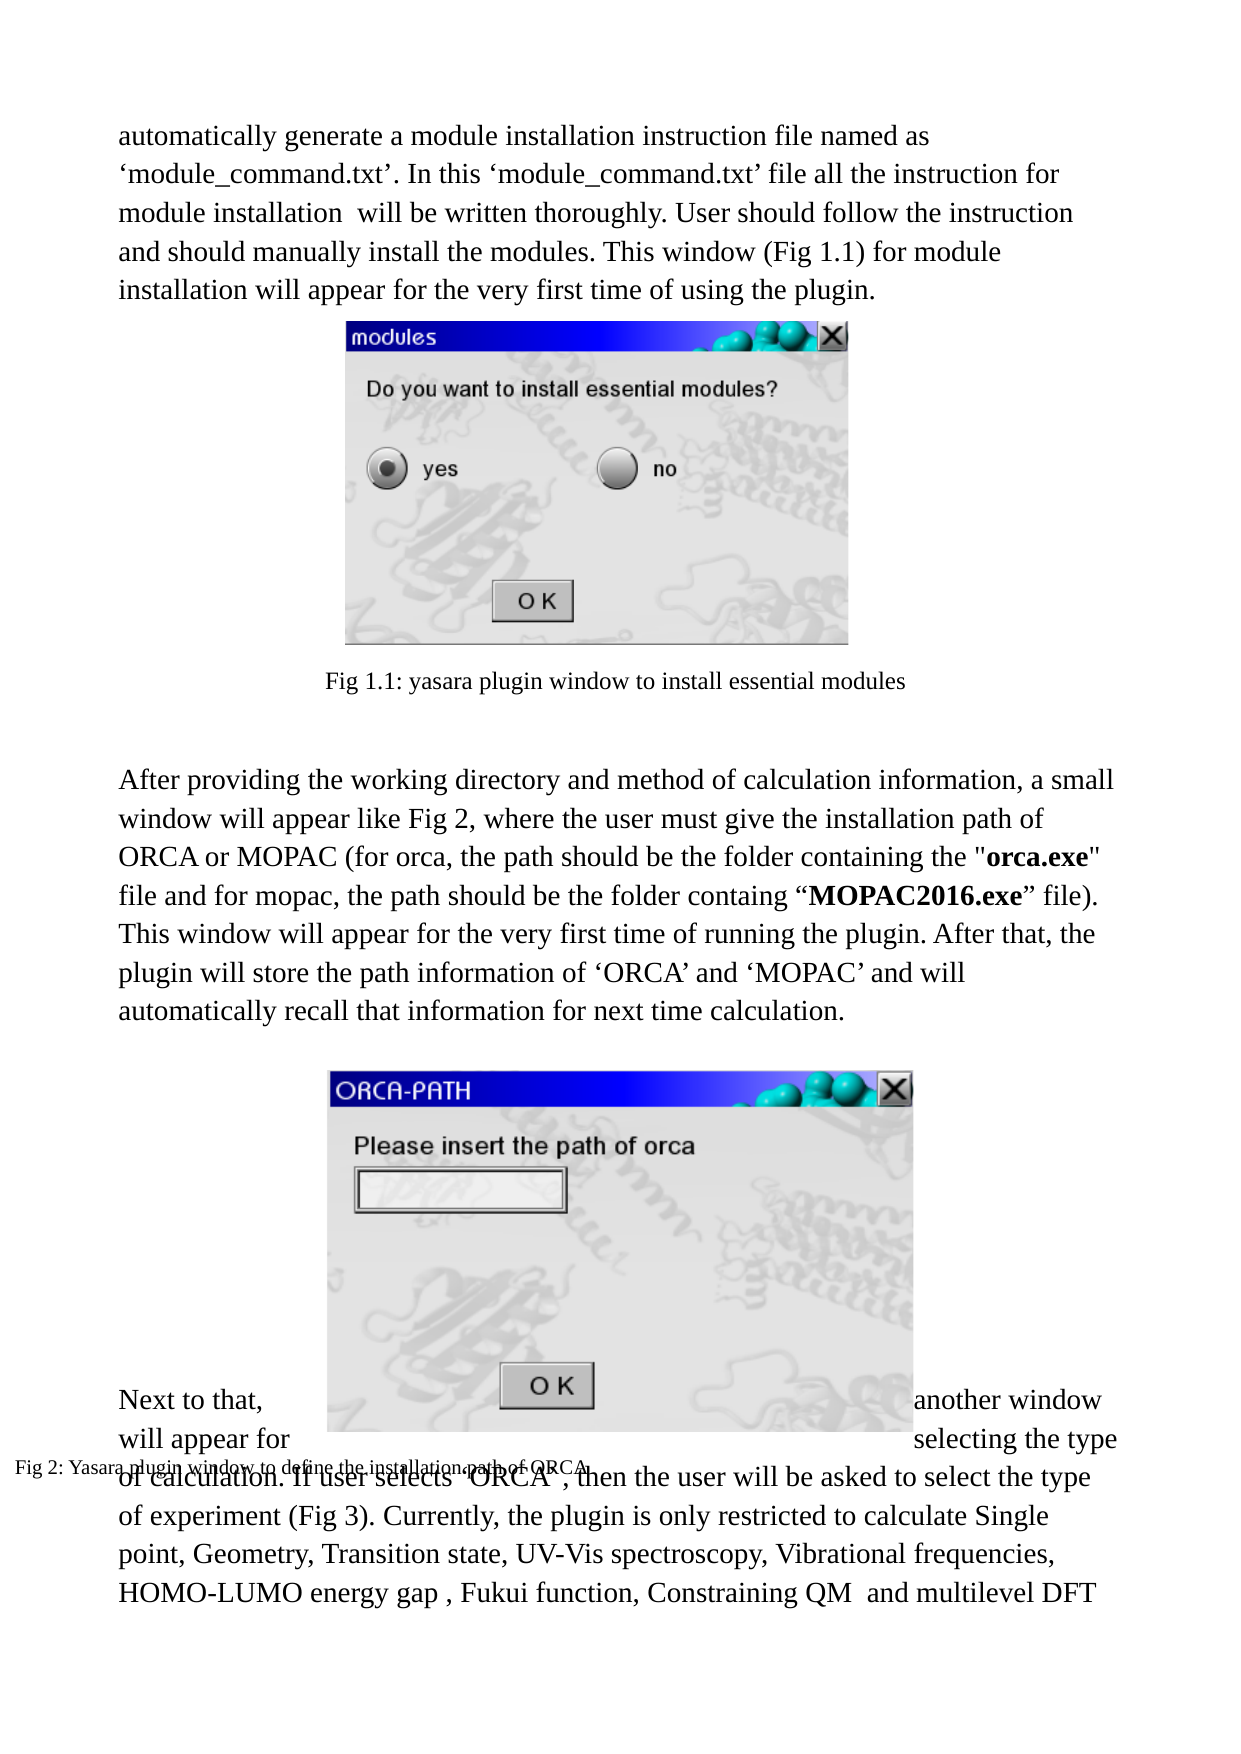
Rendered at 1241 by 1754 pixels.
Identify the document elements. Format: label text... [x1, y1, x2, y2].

text After providing the working directory information, a small window will appear on the yasara screen for the installation of essential python modules. If user click ‘Yes’, That will direct the user to go to the python environment and the plugin will automatically generate a module installation instruction file named as ‘module_command.txt’. In this ‘module_command.txt’ file all the instruction for module installation will be written thoroughly. User should follow the instruction and should manually install the modules. This window (Fig 1.1) for module installation will appear for the very first time of using the plugin. [118, 118, 1122, 306]
text Next to that, another window will appear for selecting the type of calculation. If user selects ‘ORCA’ , then the user will be asked to select the type of experiment (Fig 3). Currently, the plugin is only restricted to calculate Single point, Geometry, Transition state, UV-Vis spectroscopy, Vibrational frequencies, HOMO-LUMO energy gap , Fukui function, Constraining QM and multilevel DFT calculation. User can provide his/her own ‘ORCA’ input file for calculation. In that case, user must select ‘None of these’ option. [118, 1382, 1122, 1609]
text After providing the working directory and method of calculation information, a small window will appear like Fig 2, where the user must give the installation path of ORCA or MOPAC (for orca, the path should be the folder containing the "orca.exe" file and for mopac, the path should be the folder containg “MOPAC2016.exe” file). This window will appear for the very first time of running the plugin. After that, the plugin will store the path information of ‘ORCA’ and ‘MOPAC’ and will automatically recall that information for next time calculation. [118, 762, 1122, 1027]
text Fig 1.1: yasara plugin window to install essential modules [254, 666, 977, 695]
